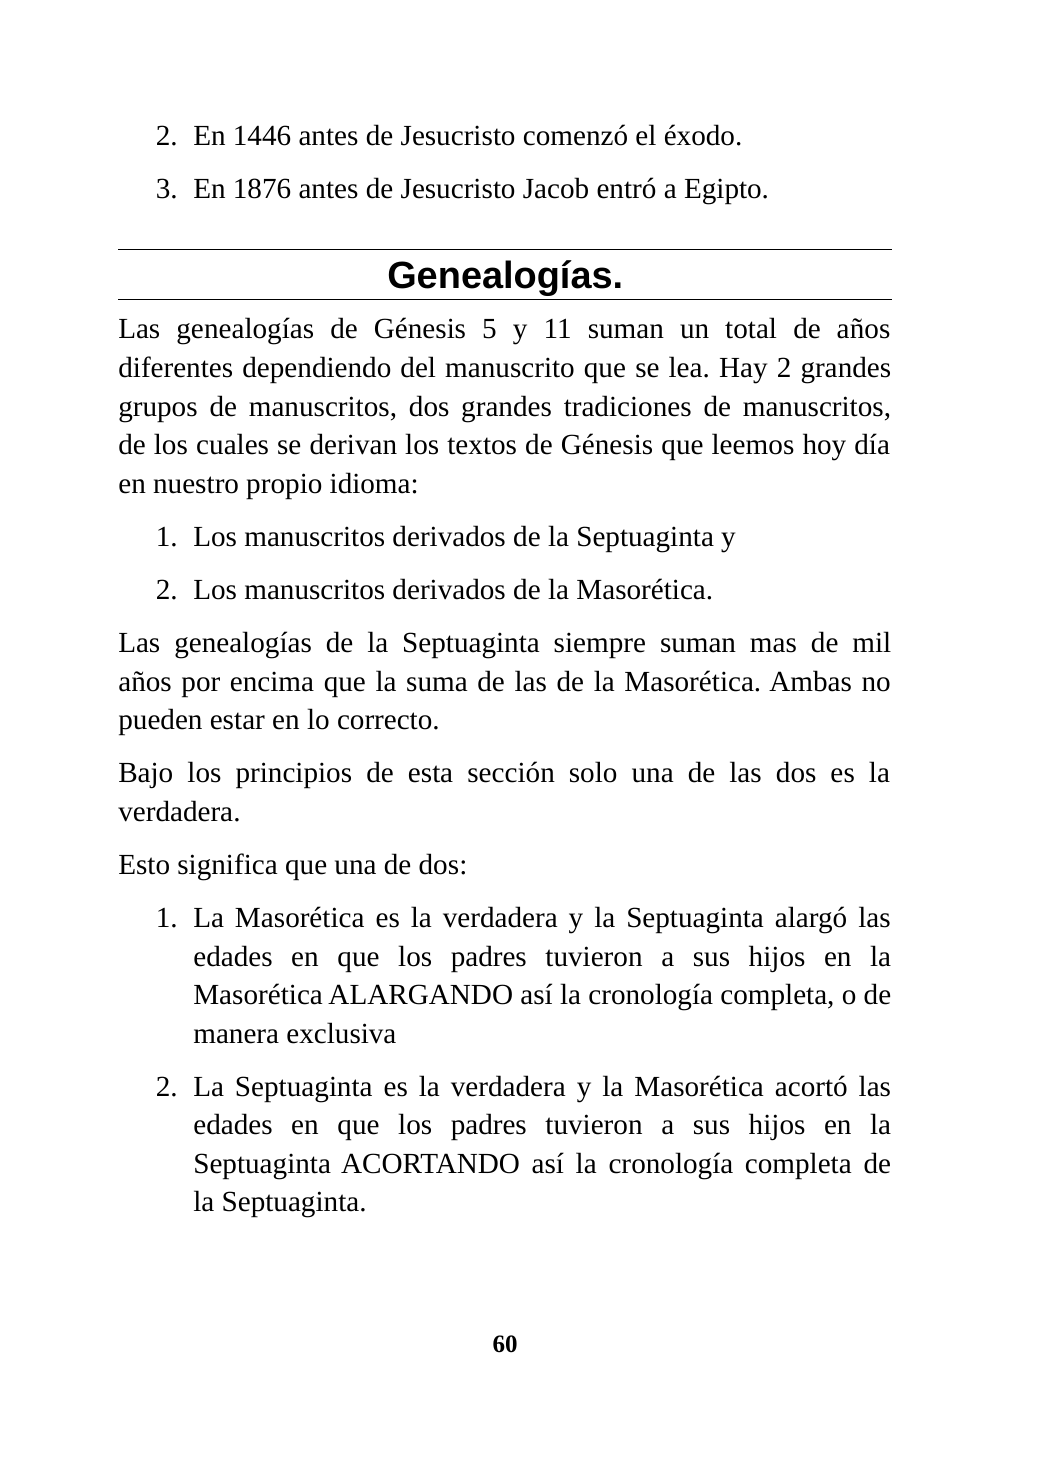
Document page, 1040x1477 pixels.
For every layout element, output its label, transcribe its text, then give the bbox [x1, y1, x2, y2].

list La Masorética es la verdadera y la Septuaginta alargó las edades en que los padres tuvieron a sus hijos en la Masorética ALARGANDO así la cronología completa, o de manera exclusiva [156, 900, 892, 1049]
text Las genealogías de la Septuaginta siempre suman mas de mil años por encima que la suma de las de la Masorética. Ambas no pueden estar en lo correcto. [118, 625, 892, 736]
text Esto significa que una de dos: [118, 847, 892, 881]
list Los manuscritos derivados de la Masorética. [156, 572, 892, 606]
text Las genealogías de Génesis 5 y 11 suman un total de años diferentes dependiendo del manuscrito que se lea. Hay 2 grandes grupos de manuscritos, dos grandes tradiciones de manuscritos, de los cuales se derivan los textos de Génesis que leemos hoy día en nuestro propio idioma: [118, 312, 892, 499]
list La Septuaginta es la verdadera y la Masorética acortó las edades en que los padres tuvieron a sus hijos en la Septuaginta ACORTANDO así la cronología completa de la Septuaginta. [156, 1069, 892, 1218]
text Bajo los principios de esta sección solo una de las dos es la verdadera. [118, 755, 892, 827]
subtitle Genealogías. [118, 250, 892, 299]
list En 1876 antes de Jesucristo Jacob entró a Egipto. [156, 171, 892, 205]
list En 1446 antes de Jesucristo comenzó el éxodo. [156, 118, 892, 152]
list Los manuscritos derivados de la Septuaginta y [156, 519, 892, 552]
